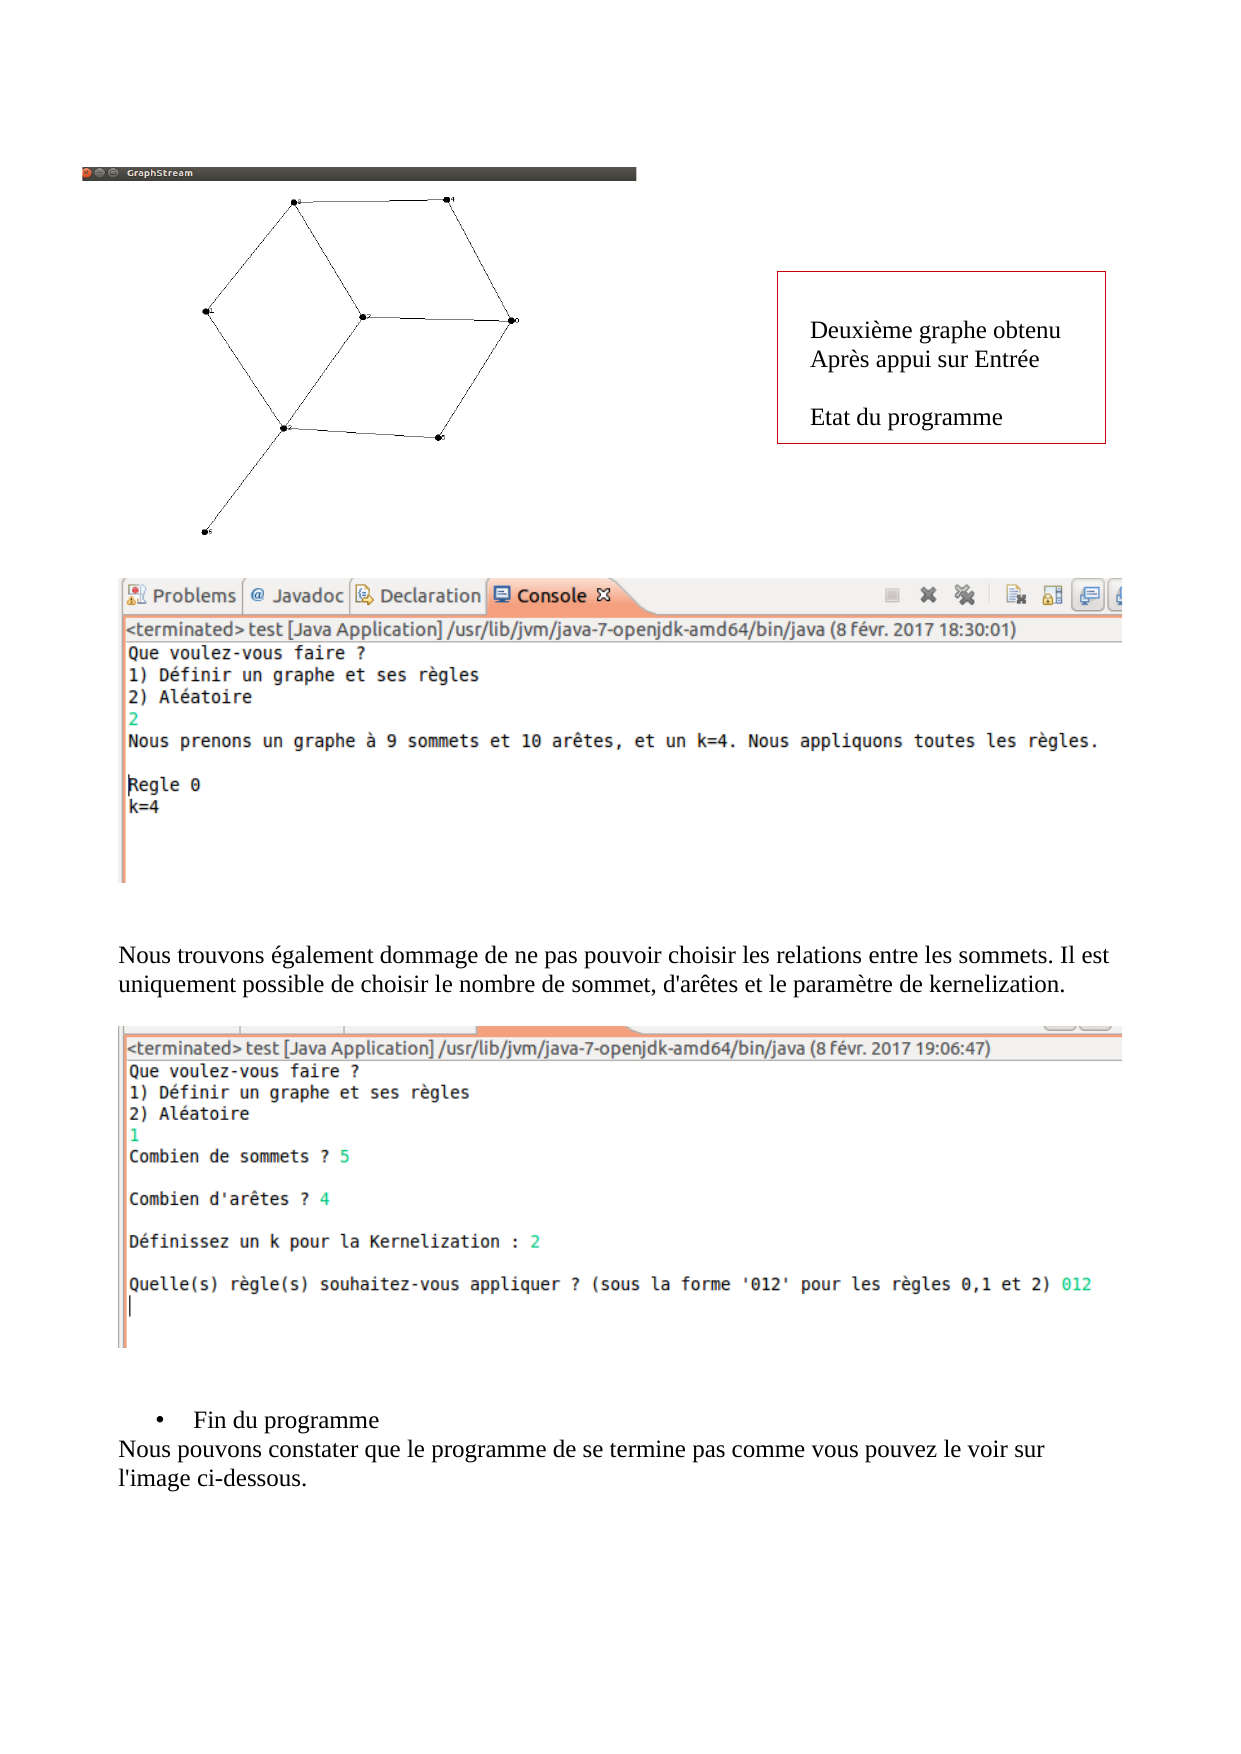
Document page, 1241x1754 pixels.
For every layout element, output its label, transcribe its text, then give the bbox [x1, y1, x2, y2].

picture [118, 1026, 1123, 1348]
text Nous pouvons constater que le programme de se termine pas comme vous pouvez le voir sur l'image ci-dessous. [118, 1434, 1122, 1492]
picture [82, 167, 637, 550]
text Nous trouvons également dommage de ne pas pouvoir choisir les relations entre les sommets. Il est uniquement possible de choisir le nombre de sommet, d'arêtes et le paramètre de kernelization. [118, 940, 1122, 998]
list Fin du programme [156, 1406, 1122, 1434]
picture [118, 578, 1123, 883]
